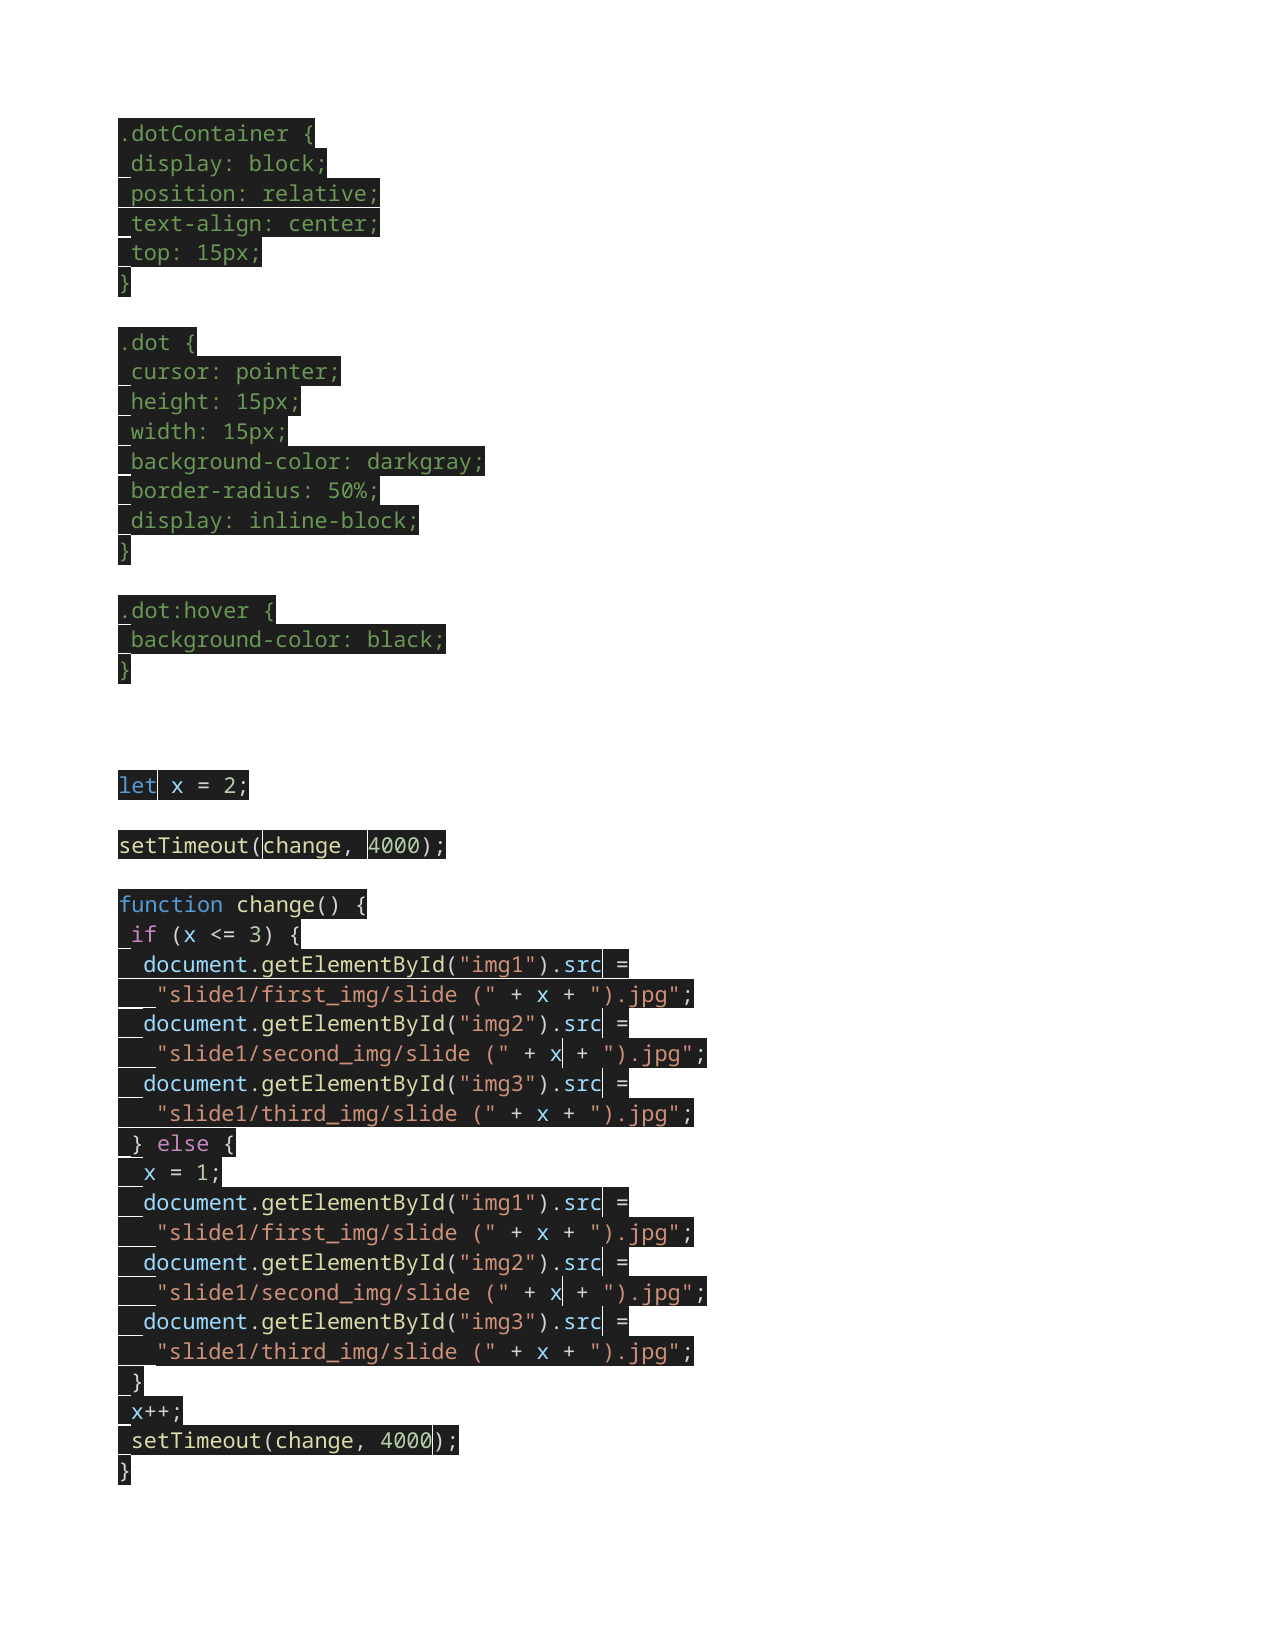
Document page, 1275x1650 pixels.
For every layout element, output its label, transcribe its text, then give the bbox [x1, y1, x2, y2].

text document.getElementById("img2").src = [118, 1247, 1157, 1276]
text } else { [118, 1127, 1157, 1157]
text "slide1/third_img/slide (" + x + ").jpg"; [118, 1098, 1157, 1127]
text document.getElementById("img2").src = [118, 1008, 1157, 1038]
text cursor: pointer; [118, 356, 1157, 386]
text if (x <= 3) { [118, 919, 1157, 949]
text display: block; [118, 148, 1157, 178]
text position: relative; [118, 178, 1157, 207]
text document.getElementById("img3").src = [118, 1068, 1157, 1098]
text setTimeout(change, 4000); [118, 1425, 1157, 1455]
text display: inline-block; [118, 505, 1157, 535]
text setTimeout(change, 4000); [118, 830, 1157, 859]
text height: 15px; [118, 386, 1157, 416]
text } [118, 267, 1157, 297]
text .dot { [118, 327, 1157, 356]
text function change() { [118, 889, 1157, 919]
text } [118, 535, 1157, 565]
text document.getElementById("img1").src = [118, 949, 1157, 978]
text border-radius: 50%; [118, 476, 1157, 505]
text x = 1; [118, 1157, 1157, 1187]
text let x = 2; [118, 770, 1157, 800]
text width: 15px; [118, 416, 1157, 446]
text .dotContainer { [118, 118, 1157, 148]
text "slide1/first_img/slide (" + x + ").jpg"; [118, 978, 1157, 1008]
text top: 15px; [118, 237, 1157, 267]
text background-color: black; [118, 624, 1157, 654]
text .dot:hover { [118, 594, 1157, 624]
text x++; [118, 1396, 1157, 1425]
text text-align: center; [118, 207, 1157, 237]
text } [118, 1366, 1157, 1396]
text } [118, 654, 1157, 684]
text "slide1/third_img/slide (" + x + ").jpg"; [118, 1336, 1157, 1366]
text "slide1/second_img/slide (" + x + ").jpg"; [118, 1276, 1157, 1306]
text document.getElementById("img1").src = [118, 1187, 1157, 1217]
text "slide1/second_img/slide (" + x + ").jpg"; [118, 1038, 1157, 1068]
text "slide1/first_img/slide (" + x + ").jpg"; [118, 1217, 1157, 1247]
text document.getElementById("img3").src = [118, 1306, 1157, 1336]
text } [118, 1455, 1157, 1485]
text background-color: darkgray; [118, 446, 1157, 476]
